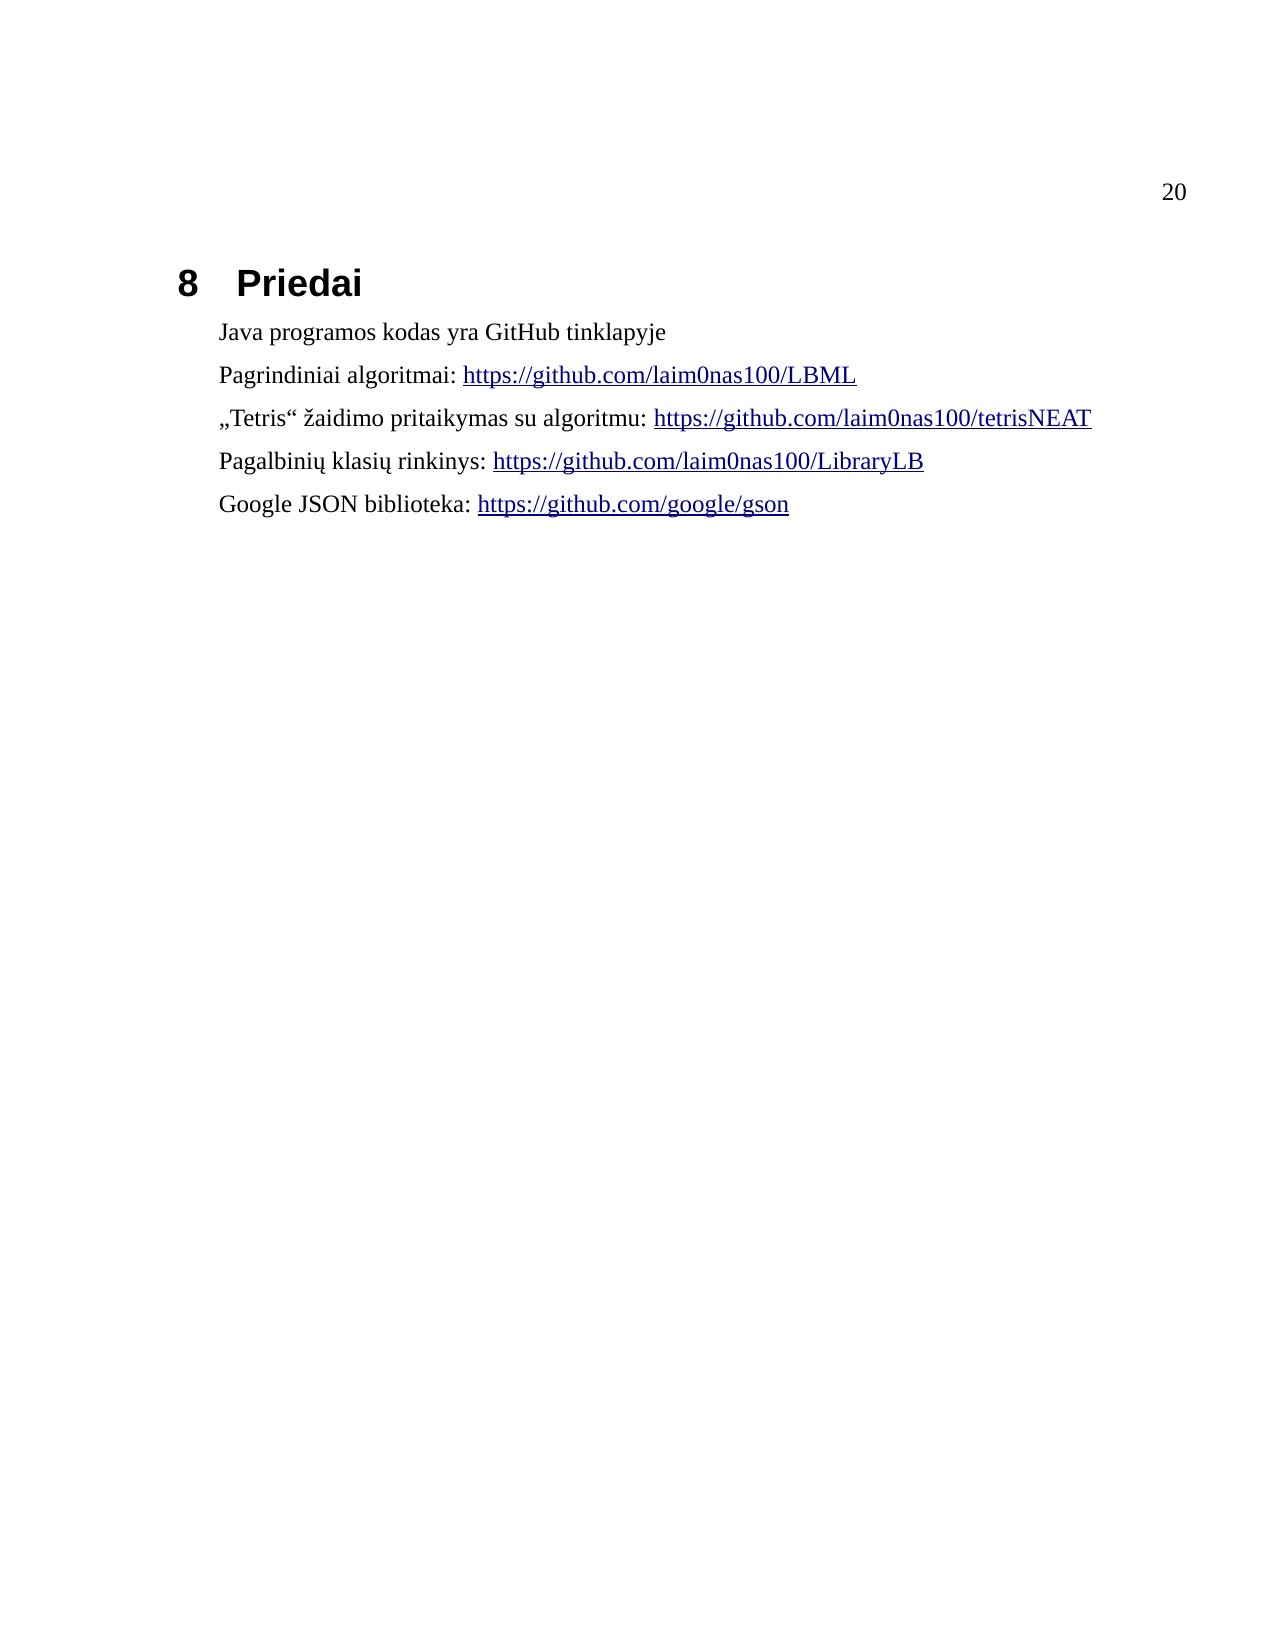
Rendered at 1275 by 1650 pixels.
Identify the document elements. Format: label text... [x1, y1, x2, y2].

text Pagrindiniai algoritmai: https://github.com/laim0nas100/LBML [177, 360, 1186, 388]
text Pagalbinių klasių rinkinys: https://github.com/laim0nas100/LibraryLB [177, 446, 1186, 475]
text Java programos kodas yra GitHub tinklapyje [177, 317, 1186, 345]
subtitle Priedai [177, 260, 1186, 304]
text „Tetris“ žaidimo pritaikymas su algoritmu: https://github.com/laim0nas100/tetrisNEAT [177, 403, 1186, 432]
text Google JSON biblioteka: https://github.com/google/gson [177, 489, 1186, 518]
